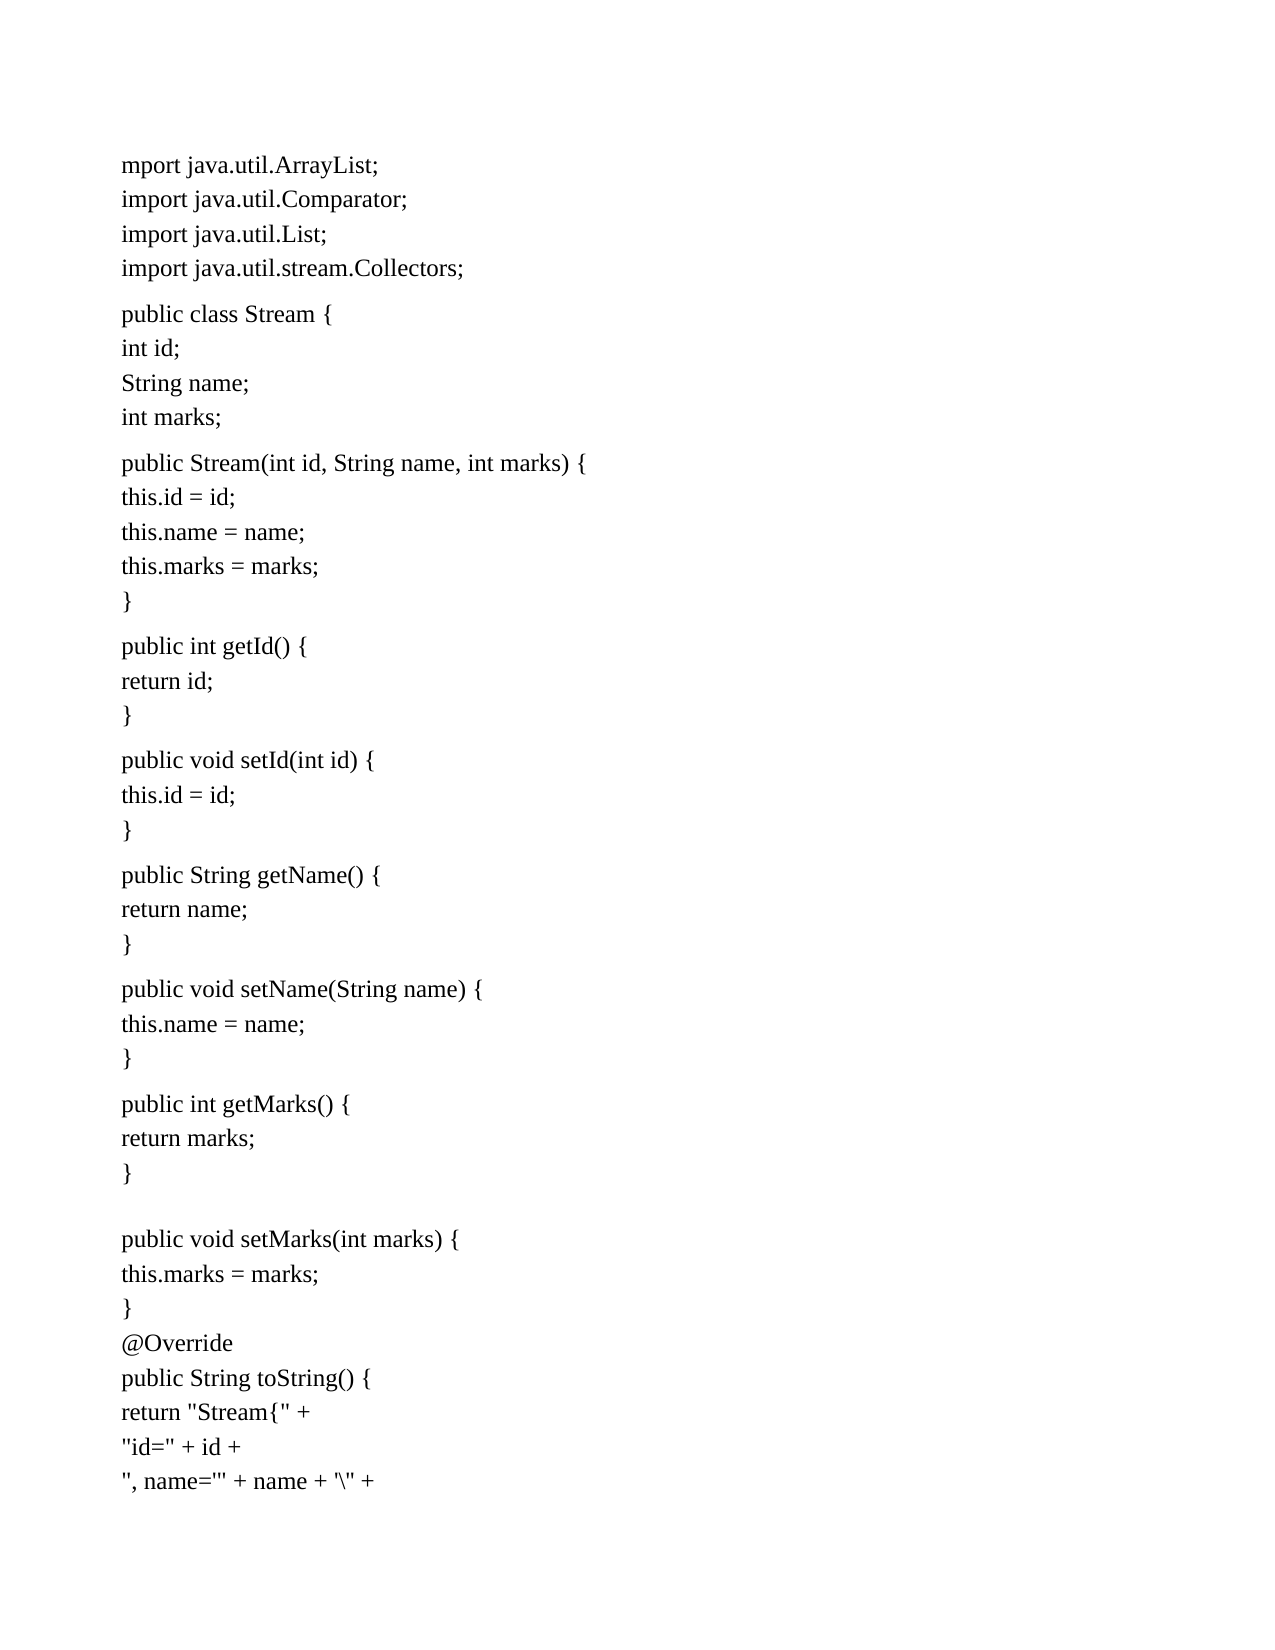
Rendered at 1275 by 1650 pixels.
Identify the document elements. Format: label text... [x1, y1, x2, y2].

table_header } [118, 583, 151, 618]
table_header this.name = name; [118, 1006, 323, 1041]
table_header [118, 732, 133, 743]
table_header public int getMarks() { [118, 1086, 369, 1120]
table_header "id=" + id + [118, 1429, 259, 1463]
table_header public Stream(int id, String name, int marks) { [118, 445, 606, 479]
table_header } [118, 812, 151, 846]
table_header String name; [118, 365, 267, 399]
table_header } [118, 926, 151, 961]
table_header import java.util.List; [118, 216, 345, 251]
table_header [118, 618, 133, 628]
table_header [118, 961, 133, 971]
table_header [118, 846, 133, 857]
table_header int id; [118, 330, 198, 365]
table_header this.marks = marks; [118, 1256, 336, 1291]
table_header return "Stream{" + [118, 1394, 328, 1429]
table_header [118, 1200, 133, 1211]
table_header @Override [118, 1325, 251, 1360]
table_header import java.util.Comparator; [118, 181, 425, 216]
table_header public void setId(int id) { [118, 743, 394, 777]
table_header [118, 434, 133, 445]
table_header } [118, 1041, 151, 1075]
table_header ", name='" + name + '\'' + [118, 1464, 393, 1498]
table_header } [118, 1291, 151, 1325]
table_header return name; [118, 892, 266, 926]
table_header public class Stream { [118, 296, 351, 330]
table_header return marks; [118, 1120, 272, 1155]
table_header } [118, 1155, 151, 1189]
table_header [118, 1075, 133, 1086]
table_header int marks; [118, 400, 239, 434]
table_header public void setName(String name) { [118, 971, 503, 1006]
table_header } [118, 698, 151, 732]
table_header this.id = id; [118, 777, 253, 812]
table_header [118, 285, 133, 296]
table_header [118, 1211, 133, 1221]
table_header this.name = name; [118, 514, 323, 548]
table_header import java.util.stream.Collectors; [118, 251, 481, 285]
table_header public String toString() { [118, 1360, 390, 1394]
table_header mport java.util.ArrayList; [118, 147, 396, 181]
table_header this.id = id; [118, 479, 253, 514]
table_header [118, 1190, 133, 1200]
table_header return id; [118, 663, 231, 697]
table_header public int getId() { [118, 628, 327, 663]
table_header this.marks = marks; [118, 549, 336, 583]
table_header public String getName() { [118, 857, 400, 892]
table_header public void setMarks(int marks) { [118, 1221, 478, 1256]
